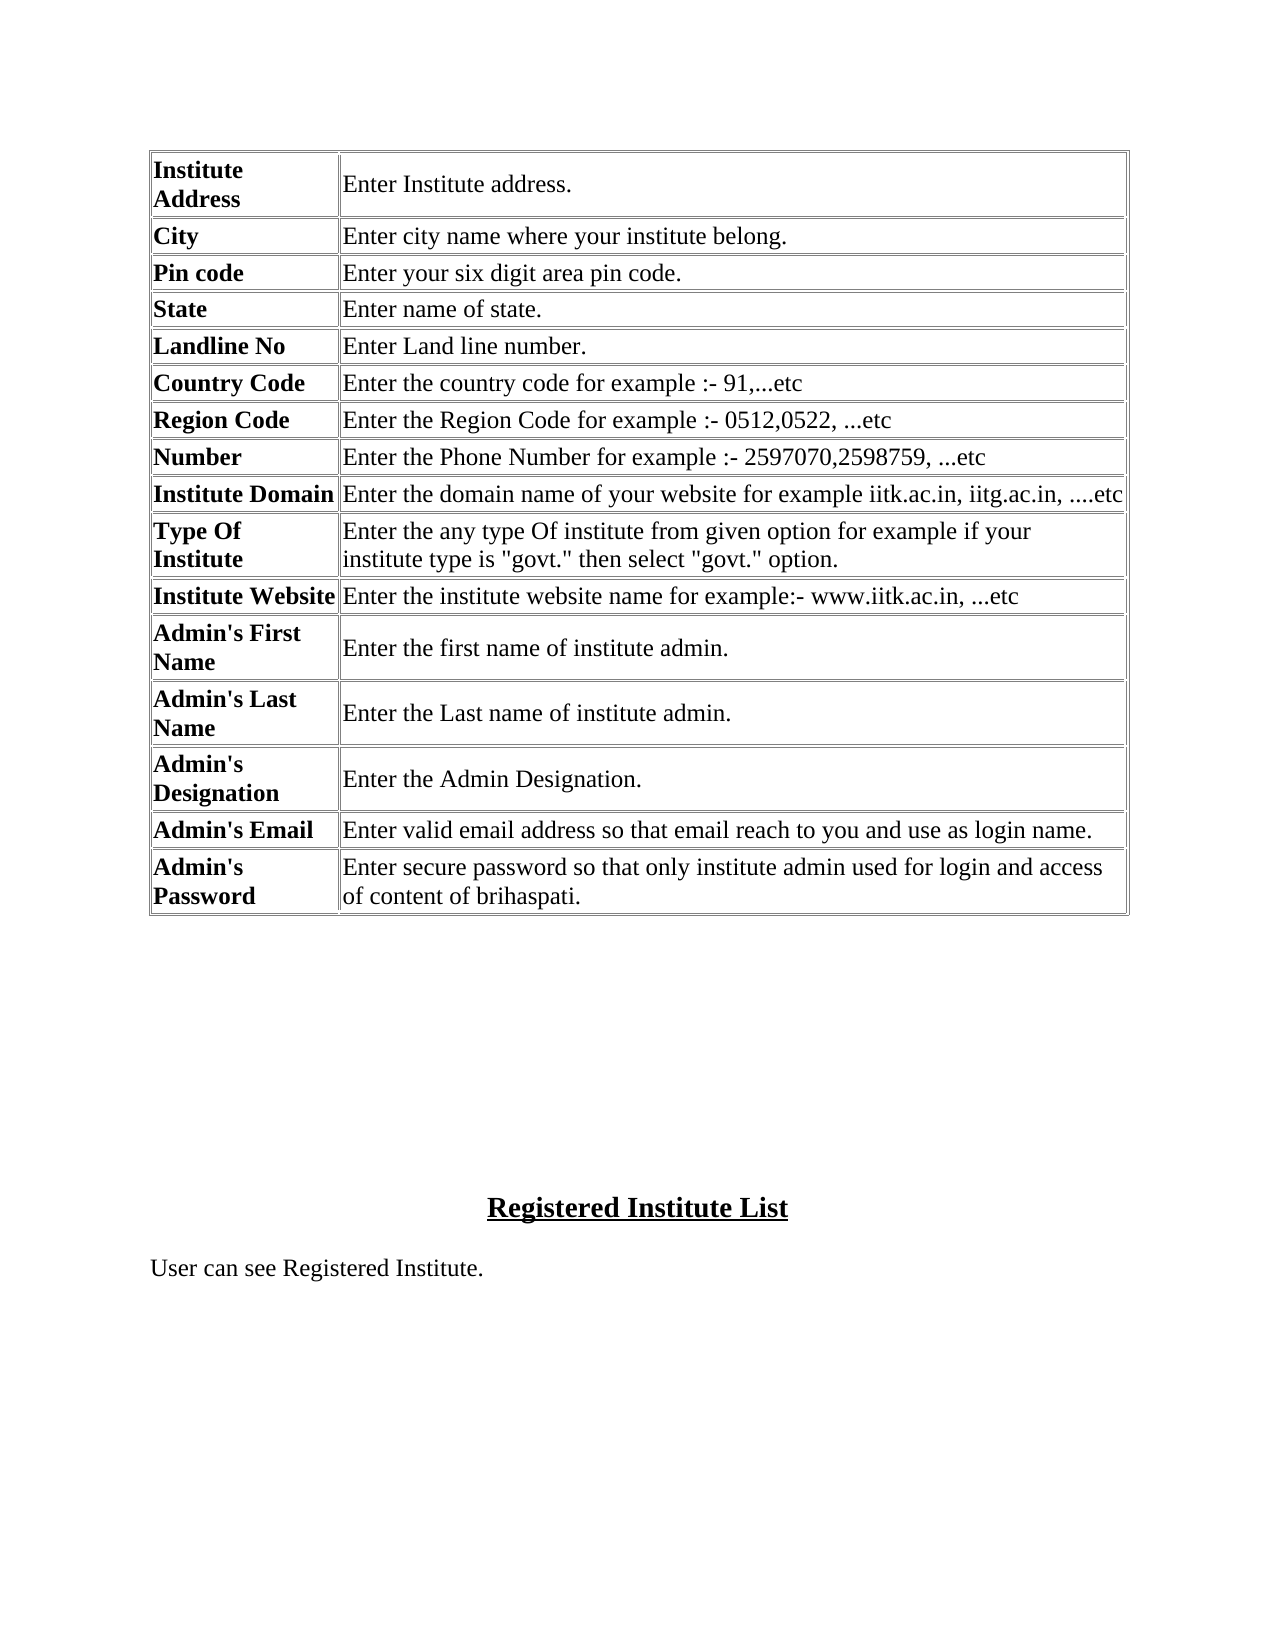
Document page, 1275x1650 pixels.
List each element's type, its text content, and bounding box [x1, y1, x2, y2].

table_cell Enter the any type Of institute from given option for example if your institute type is "govt." then select "govt." option. [341, 511, 1127, 576]
table_cell Enter the Phone Number for example :- 2597070,2598759, ...etc [339, 437, 1127, 474]
table_cell Institute Address [150, 151, 339, 216]
table_cell Enter the Region Code for example :- 0512,0522, ...etc [339, 400, 1127, 437]
table_cell Enter valid email address so that email reach to you and use as login name. [339, 810, 1127, 847]
table_cell Enter the first name of institute admin. [339, 613, 1127, 679]
table_cell Institute Website [150, 576, 339, 613]
text User can see Registered Institute. [150, 1253, 1125, 1281]
table_cell Pin code [150, 253, 339, 289]
table_cell Type Of Institute [150, 511, 339, 576]
table_cell Admin's First Name [150, 613, 339, 679]
table_cell State [150, 289, 339, 326]
table_cell Enter your six digit area pin code. [341, 253, 1127, 289]
table_cell Enter Land line number. [339, 326, 1127, 363]
table_cell Number [150, 437, 339, 474]
table_cell Enter the institute website name for example:- www.iitk.ac.in, ...etc [339, 576, 1127, 613]
table_cell Enter name of state. [339, 289, 1127, 326]
table_cell Admin's Password [150, 847, 339, 912]
table_cell Enter the Admin Designation. [339, 744, 1127, 810]
table_cell Admin's Last Name [150, 679, 339, 744]
table_cell Enter the Last name of institute admin. [339, 679, 1127, 744]
table_cell Enter city name where your institute belong. [341, 216, 1127, 252]
table_cell City [150, 216, 339, 252]
table_cell Region Code [150, 400, 339, 437]
table_cell Institute Domain [150, 474, 339, 511]
table_cell Enter Institute address. [339, 151, 1127, 216]
text Registered Institute List [150, 1190, 1125, 1223]
table_cell Country Code [150, 363, 339, 400]
table_cell Admin's Email [150, 810, 339, 847]
table_cell Enter the country code for example :- 91,...etc [339, 363, 1127, 400]
table_cell Admin's Designation [150, 744, 339, 810]
table_cell Enter the domain name of your website for example iitk.ac.in, iitg.ac.in, ....etc [339, 474, 1127, 511]
table_cell Landline No [150, 326, 339, 363]
table_cell Enter secure password so that only institute admin used for login and access of content of brihaspati. [339, 847, 1127, 912]
